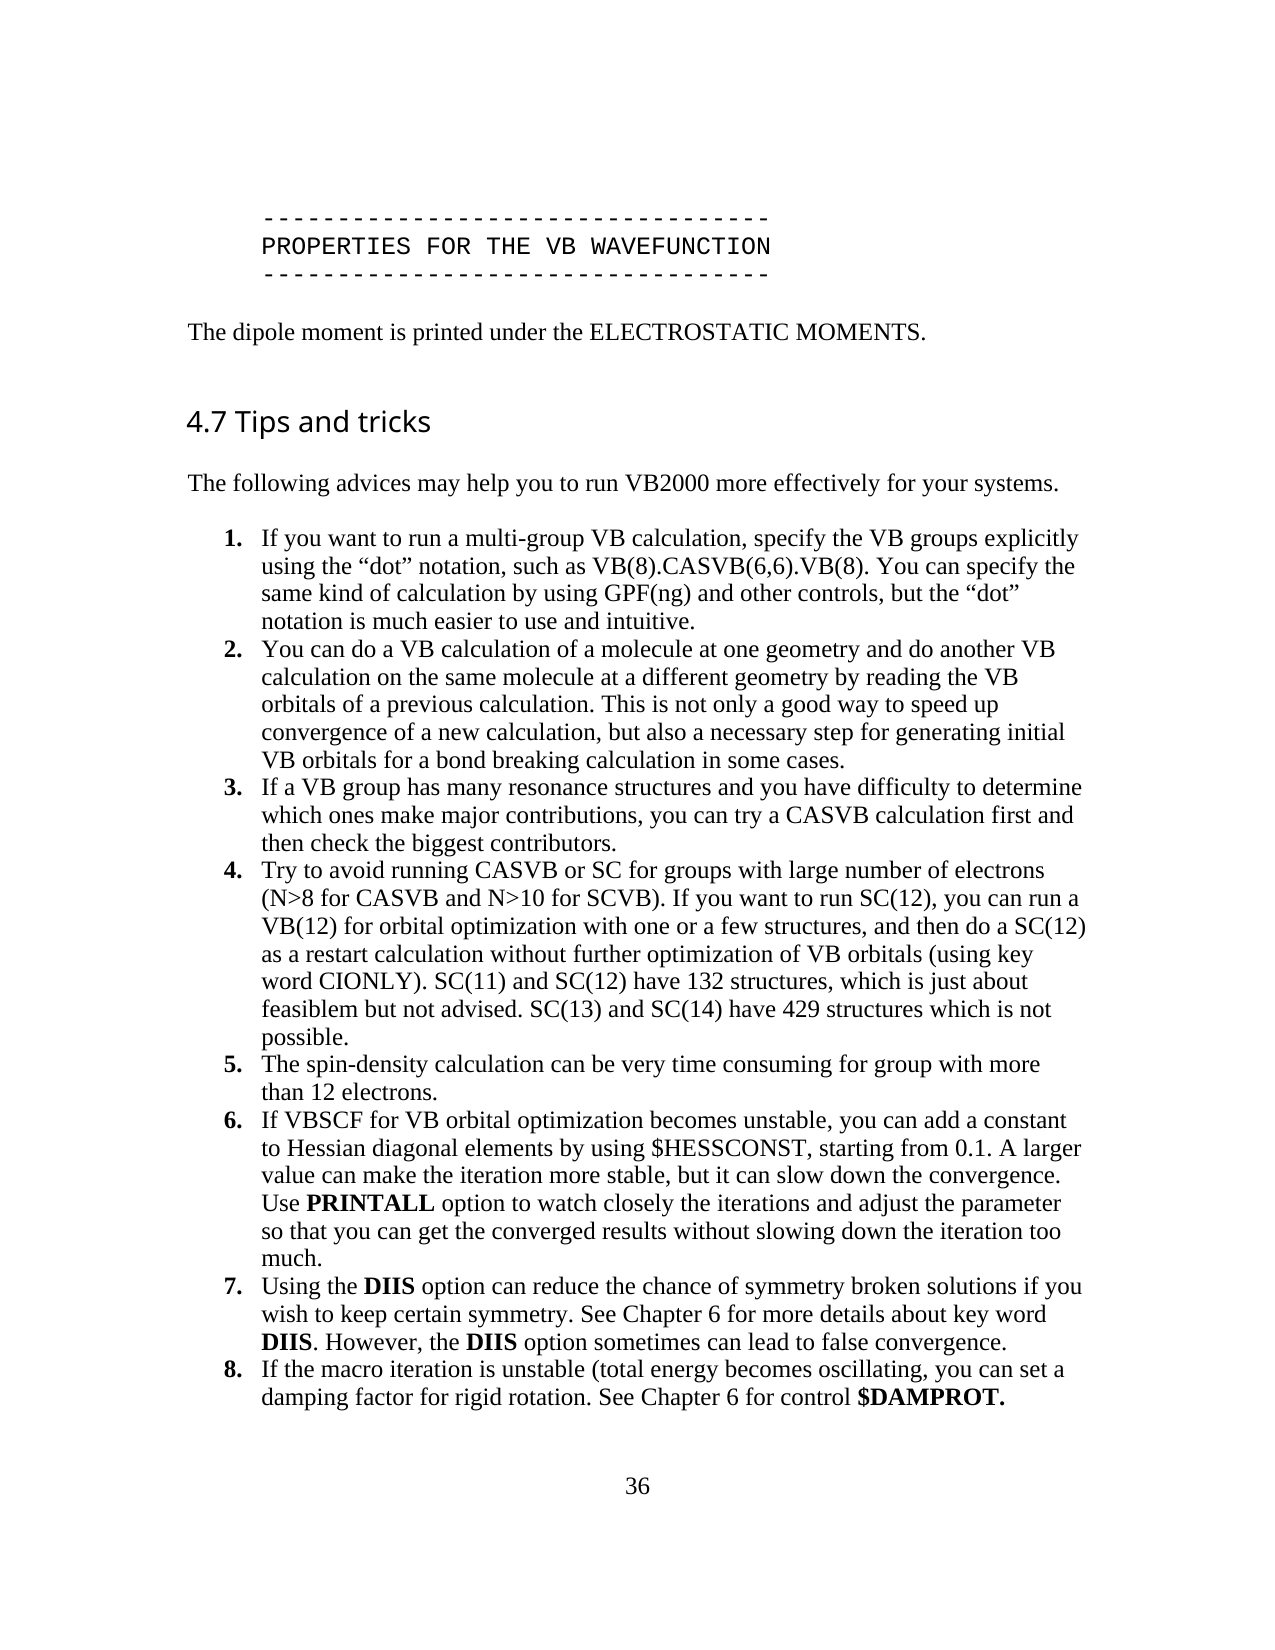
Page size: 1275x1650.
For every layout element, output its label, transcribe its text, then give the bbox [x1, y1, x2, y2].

list Using the DIIS option can reduce the chance of symmetry broken solutions if you wish to keep certain symmetry. See Chapter 6 for more details about key word DIIS. However, the DIIS option sometimes can lead to false convergence. [223, 1272, 1087, 1355]
text PROPERTIES FOR THE VB WAVEFUNCTION [186, 234, 1087, 262]
list If you want to run a multi-group VB calculation, specify the VB groups explicitly using the “dot” notation, such as VB(8).CASVB(6,6).VB(8). You can specify the same kind of calculation by using GPF(ng) and other controls, but the “dot” notation is much easier to use and intuitive. [223, 524, 1087, 635]
text ---------------------------------- [186, 262, 1087, 290]
list You can do a VB calculation of a molecule at one geometry and do another VB calculation on the same molecule at a different geometry by reading the VB orbitals of a previous calculation. This is not only a good way to speed up convergence of a new calculation, but also a necessary step for generating initial VB orbitals for a bond breaking calculation in some cases. [223, 635, 1087, 773]
list If the macro iteration is unstable (total energy becomes oscillating, you can set a damping factor for rigid rotation. See Chapter 6 for control $DAMPROT. [223, 1355, 1087, 1411]
text 4.7 Tips and tricks [186, 401, 1087, 441]
list The spin-density calculation can be very time consuming for group with more than 12 electrons. [223, 1051, 1087, 1106]
list Try to avoid running CASVB or SC for groups with large number of electrons (N>8 for CASVB and N>10 for SCVB). If you want to run SC(12), you can run a VB(12) for orbital optimization with one or a few structures, and then do a SC(12) as a restart calculation without further optimization of VB orbitals (using key word CIONLY). SC(11) and SC(12) have 132 structures, which is just about feasiblem but not advised. SC(13) and SC(14) have 429 structures which is not possible. [223, 857, 1087, 1051]
text ---------------------------------- [186, 205, 1087, 234]
list If a VB group has many resonance structures and you have difficulty to determine which ones make major contributions, you can try a CASVB calculation first and then check the biggest contributors. [223, 773, 1087, 857]
text The dipole moment is printed under the ELECTROSTATIC MOMENTS. [187, 318, 1087, 346]
text The following advices may help you to run VB2000 more effectively for your systems. [187, 469, 1087, 496]
list If VBSCF for VB orbital optimization becomes unstable, you can add a constant to Hessian diagonal elements by using $HESSCONST, starting from 0.1. A larger value can make the iteration more stable, but it can slow down the convergence. Use PRINTALL option to watch closely the iterations and adjust the parameter so that you can get the converged results without slowing down the iteration too much. [223, 1106, 1087, 1272]
